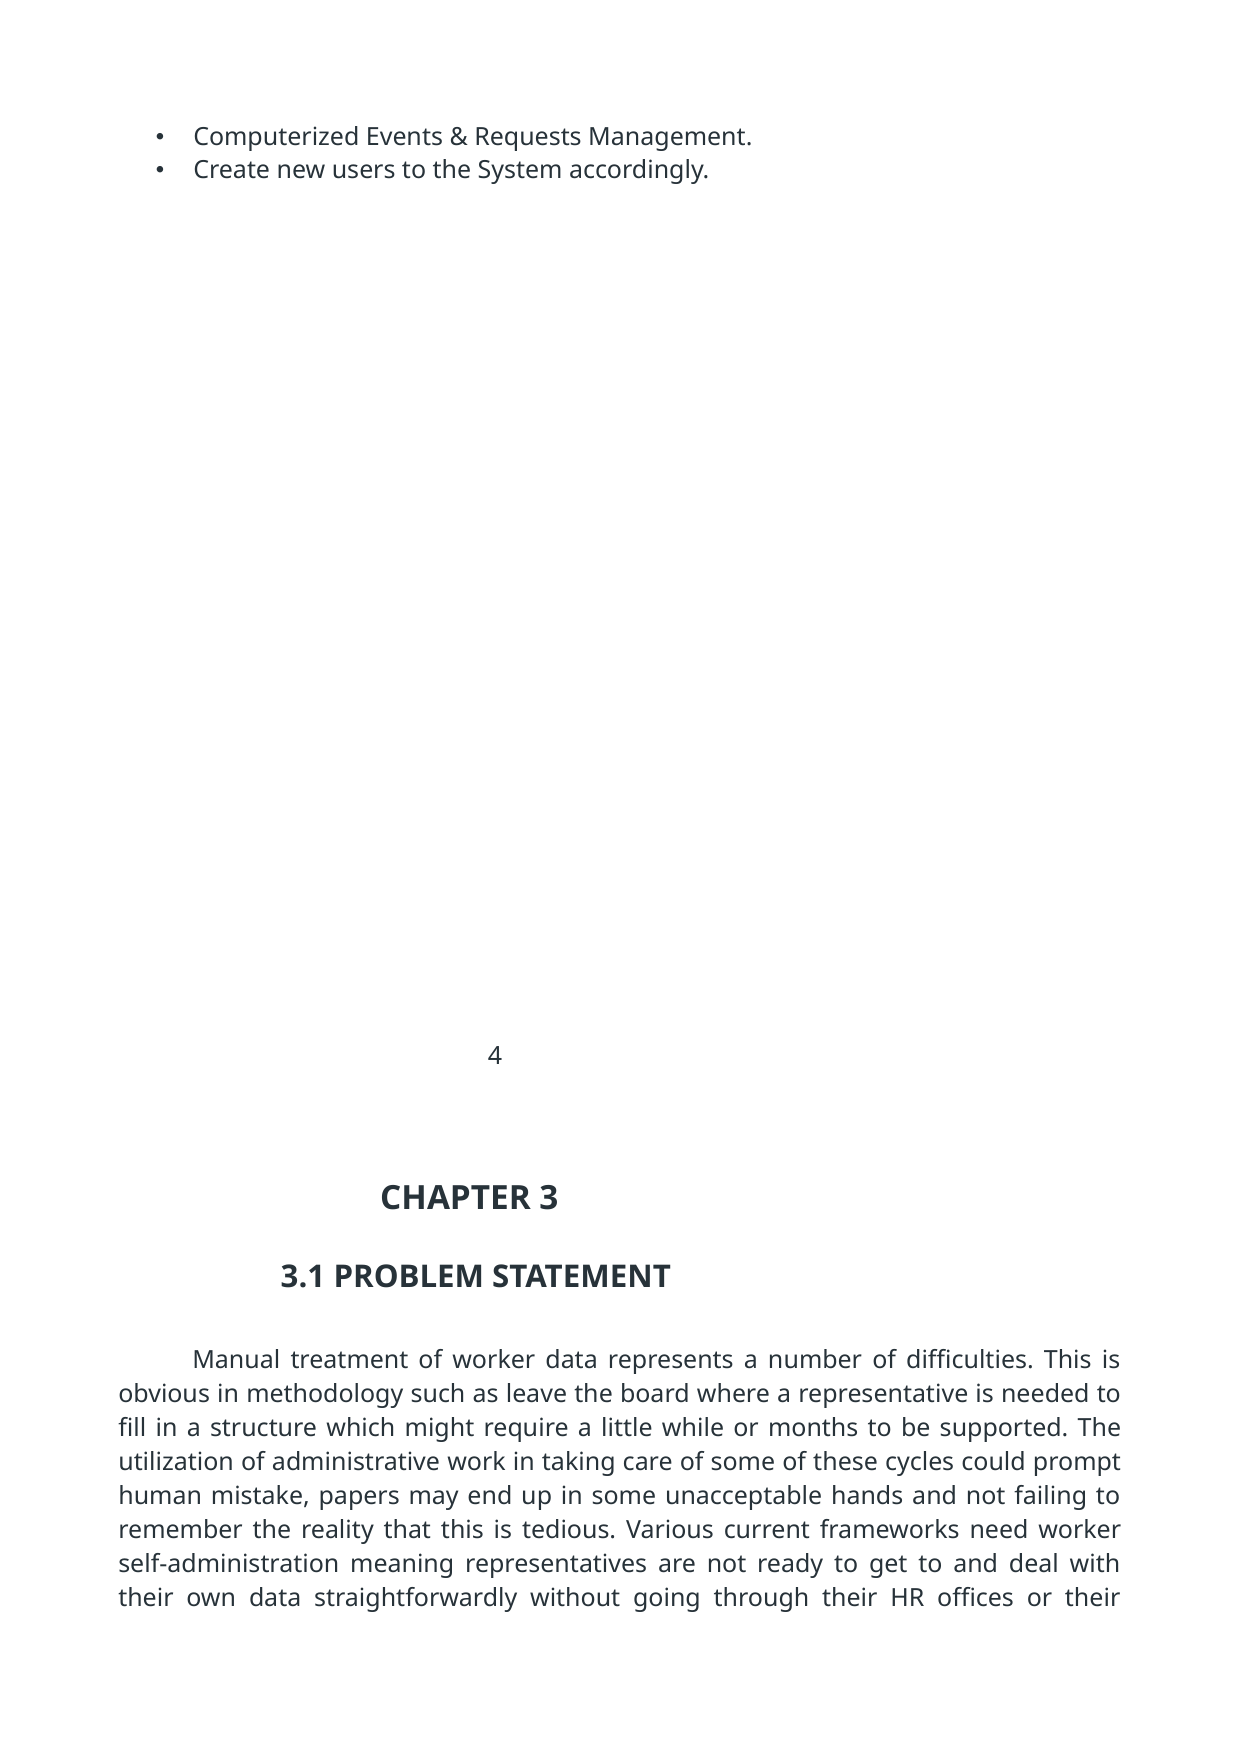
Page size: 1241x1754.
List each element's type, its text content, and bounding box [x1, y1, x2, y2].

text CHAPTER 3 [118, 1174, 1122, 1219]
text 3.1 PROBLEM STATEMENT [118, 1253, 1122, 1296]
text 4 [118, 1038, 1122, 1072]
list Computerized Events & Requests Management. [156, 118, 1122, 152]
list Create new users to the System accordingly. [156, 152, 1122, 186]
text Manual treatment of worker data represents a number of difficulties. This is obvious in methodology such as leave the board where a representative is needed to fill in a structure which might require a little while or months to be supported. The utilization of administrative work in taking care of some of these cycles could prompt human mistake, papers may end up in some unacceptable hands and not failing to remember the reality that this is tedious. Various current frameworks need worker self-administration meaning representatives are not ready to get to and deal with their own data straightforwardly without going through their HR offices or their [118, 1342, 1122, 1614]
